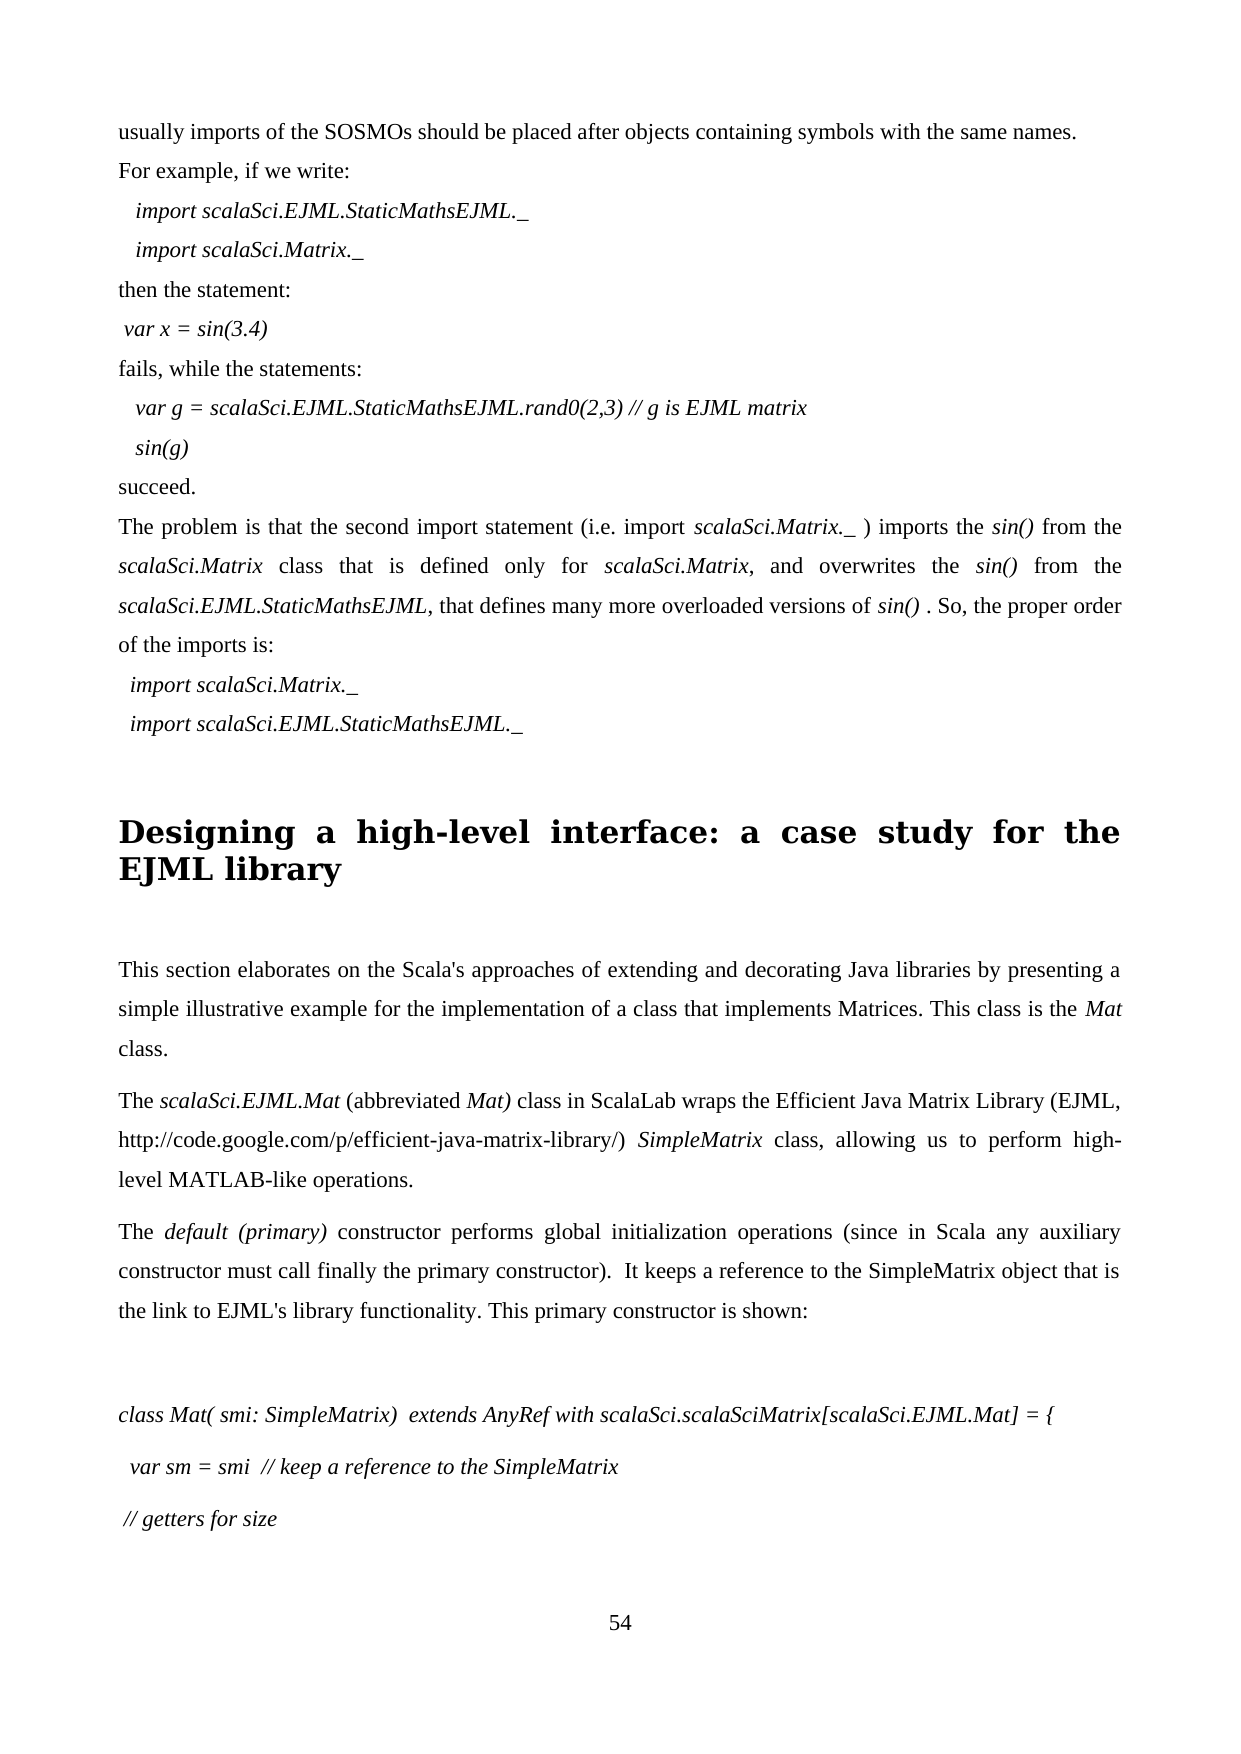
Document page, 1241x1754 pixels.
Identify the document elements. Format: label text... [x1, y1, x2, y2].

text succeed. [118, 473, 1122, 500]
text The problem is that the second import statement (i.e. import scalaSci.Matrix._ ) imports the sin() from the scalaSci.Matrix class that is defined only for scalaSci.Matrix, and overwrites the sin() from the scalaSci.EJML.StaticMathsEJML, that defines many more overloaded versions of sin() . So, the proper order of the imports is: [118, 513, 1122, 658]
text usually imports of the SOSMOs should be placed after objects containing symbols with the same names. [118, 118, 1122, 144]
text fails, while the statements: [118, 355, 1122, 381]
text // getters for size [118, 1505, 1122, 1531]
text then the statement: [118, 276, 1122, 302]
text class Mat( smi: SimpleMatrix) extends AnyRef with scalaSci.scalaSciMatrix[scalaSci.EJML.Mat] = { [118, 1401, 1122, 1427]
text import scalaSci.Matrix._ [118, 671, 1122, 697]
text sin(g) [118, 434, 1122, 460]
text This section elaborates on the Scala's approaches of extending and decorating Java libraries by presenting a simple illustrative example for the implementation of a class that implements Matrices. This class is the Mat class. [118, 956, 1122, 1061]
text var sm = smi // keep a reference to the SimpleMatrix [118, 1453, 1122, 1479]
text For example, if we write: [118, 158, 1122, 184]
text The default (primary) constructor performs global initialization operations (since in Scala any auxiliary constructor must call finally the primary constructor). It keeps a reference to the SimpleMatrix object that is the link to EJML's library functionality. This primary constructor is shown: [118, 1218, 1122, 1323]
text var x = sin(3.4) [118, 316, 1122, 342]
text import scalaSci.EJML.StaticMathsEJML._ [118, 197, 1122, 223]
text The scalaSci.EJML.Mat (abbreviated Mat) class in ScalaLab wraps the Efficient Java Matrix Library (EJML, http://code.google.com/p/efficient-java-matrix-library/) SimpleMatrix class, allowing us to perform high-level MATLAB-like operations. [118, 1087, 1122, 1192]
subtitle Designing a high-level interface: a case study for the EJML library [118, 814, 1122, 888]
text import scalaSci.EJML.StaticMathsEJML._ [118, 710, 1122, 737]
text var g = scalaSci.EJML.StaticMathsEJML.rand0(2,3) // g is EJML matrix [118, 394, 1122, 421]
text import scalaSci.Matrix._ [118, 237, 1122, 263]
